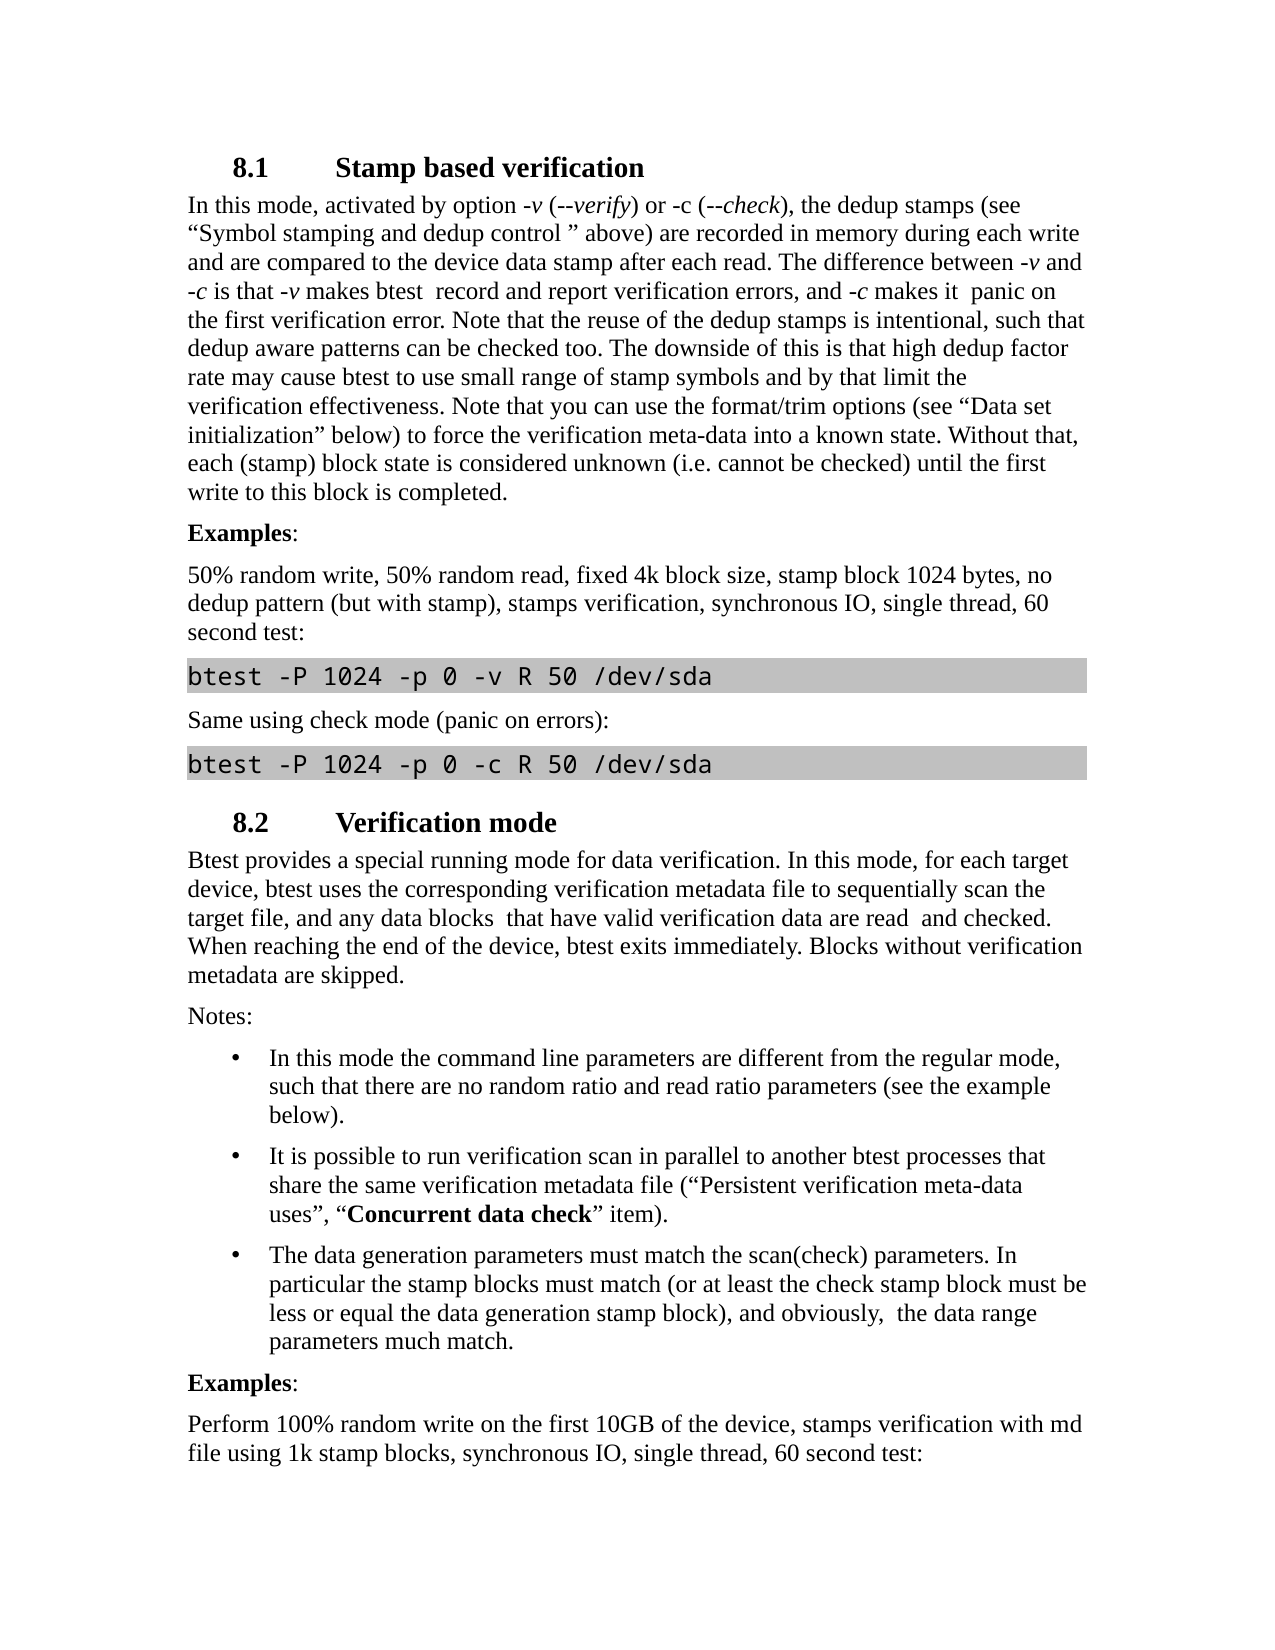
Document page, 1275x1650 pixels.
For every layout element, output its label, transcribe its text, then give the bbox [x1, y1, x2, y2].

text btest -P 1024 -p 0 -v R 50 /dev/sda [187, 658, 1087, 693]
text 50% random write, 50% random read, fixed 4k block size, stamp block 1024 bytes, no dedup pattern (but with stamp), stamps verification, synchronous IO, single thread, 60 second test: [187, 560, 1087, 646]
text Same using check mode (panic on errors): [187, 705, 1087, 734]
text Examples: [187, 1368, 1087, 1396]
text In this mode, activated by option -v (--verify) or -c (--check), the dedup stamps (see “Symbol stamping and dedup control ” above) are recorded in memory during each write and are compared to the device data stamp after each read. The difference between -v and -c is that -v makes btest record and report verification errors, and -c makes it panic on the first verification error. Note that the reuse of the dedup stamps is intentional, such that dedup aware patterns can be checked too. The downside of this is that high dedup factor rate may cause btest to use small range of stamp symbols and by that limit the verification effectiveness. Note that you can use the format/trim options (see “Data set initialization” below) to force the verification meta-data into a known state. Without that, each (stamp) block state is considered unknown (i.e. cannot be checked) until the first write to this block is completed. [187, 190, 1087, 506]
subtitle Stamp based verification [225, 150, 1087, 183]
text btest -P 1024 -p 0 -c R 50 /dev/sda [187, 746, 1087, 780]
text Btest provides a special running mode for data verification. In this mode, for each target device, btest uses the corresponding verification metadata file to sequentially scan the target file, and any data blocks that have valid verification data are read and checked. When reaching the end of the device, btest exits immediately. Blocks without verification metadata are skipped. [187, 845, 1087, 989]
text Perform 100% random write on the first 10GB of the device, stamps verification with md file using 1k stamp blocks, synchronous IO, single thread, 60 second test: [187, 1409, 1087, 1466]
list It is possible to run verification scan in parallel to another btest processes that share the same verification metadata file (“Persistent verification meta-data uses”, “Concurrent data check” item). [231, 1141, 1087, 1228]
list In this mode the command line parameters are different from the regular mode, such that there are no random ratio and read ratio parameters (see the example below). [231, 1043, 1087, 1129]
list The data generation parameters must match the scan(check) parameters. In particular the stamp blocks must match (or at least the check stamp block must be less or equal the data generation stamp block), and obviously, the data range parameters much match. [231, 1240, 1087, 1355]
text Notes: [187, 1001, 1087, 1030]
text Examples: [187, 518, 1087, 547]
subtitle Verification mode [225, 805, 1087, 839]
